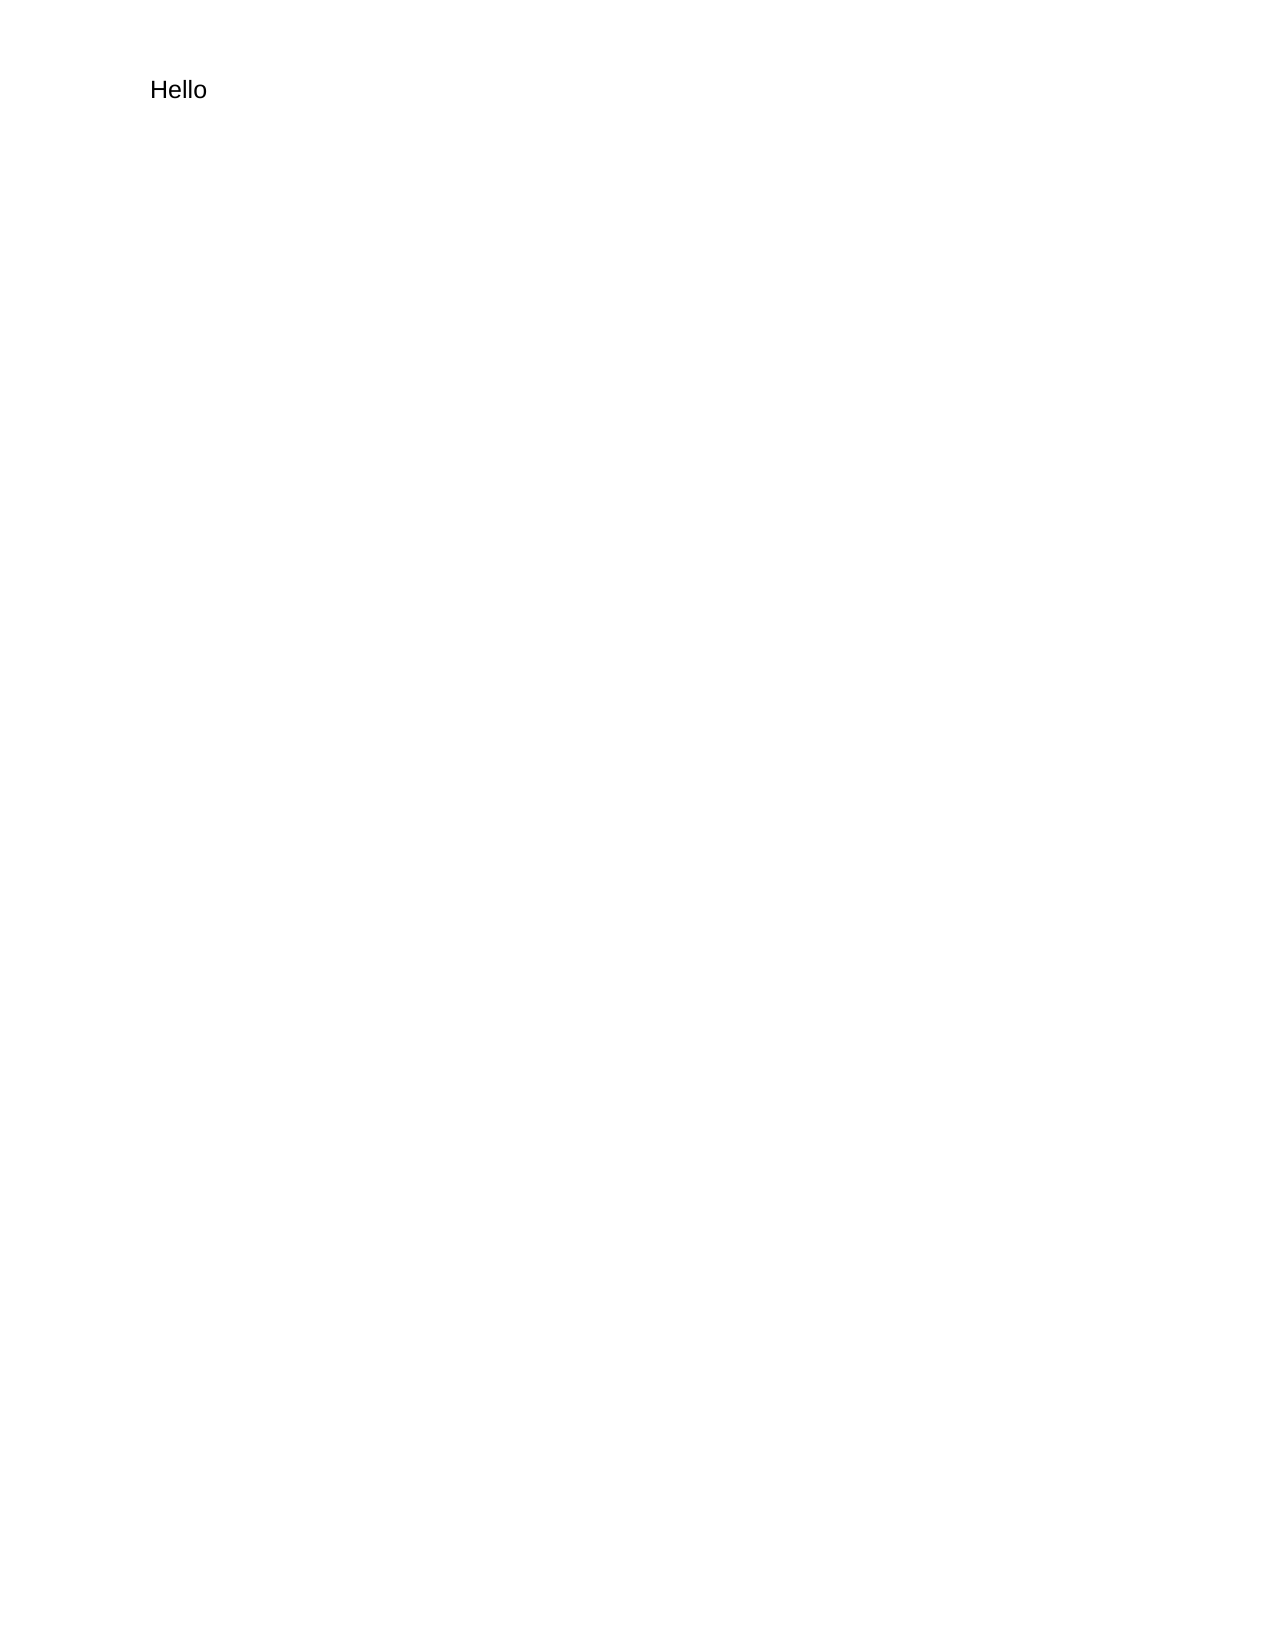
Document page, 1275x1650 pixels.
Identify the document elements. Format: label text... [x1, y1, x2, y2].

text Hello [150, 75, 1125, 104]
